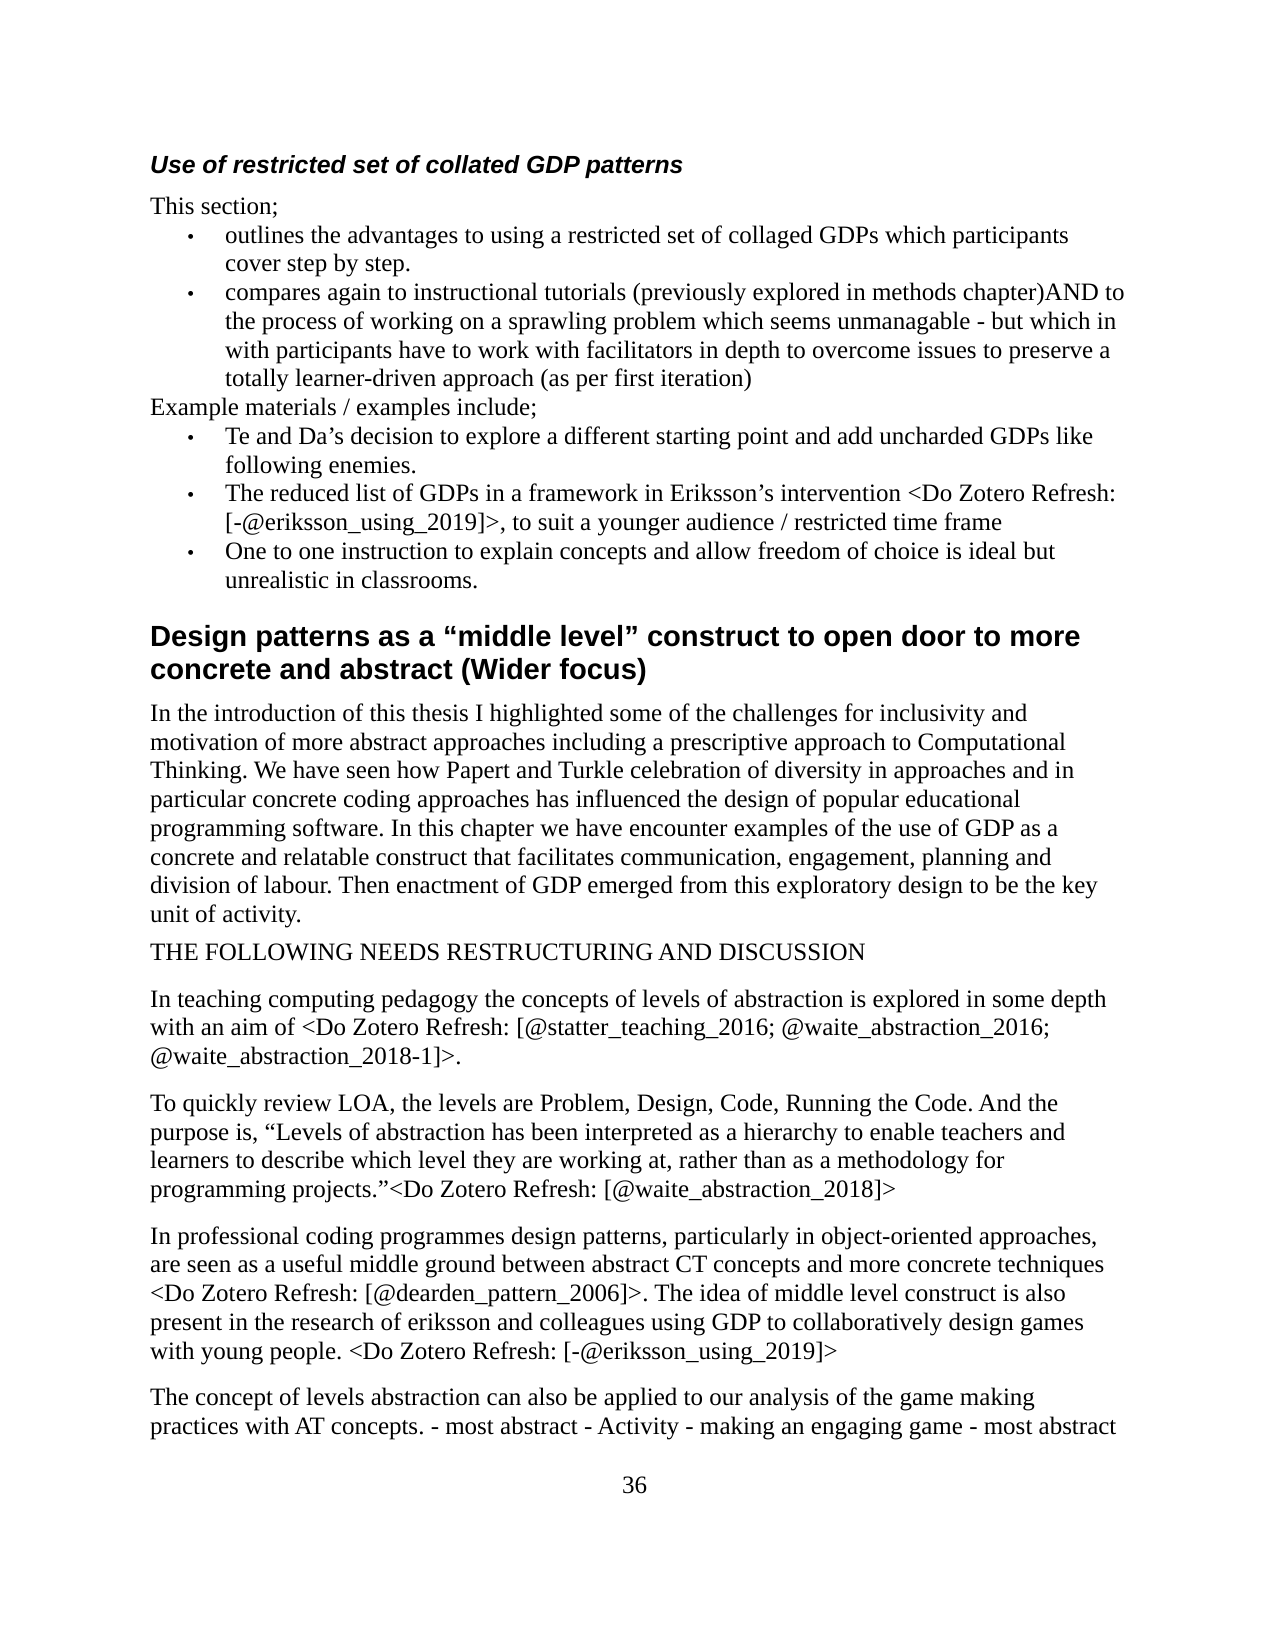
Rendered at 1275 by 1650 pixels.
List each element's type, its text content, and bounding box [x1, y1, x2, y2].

text To quickly review LOA, the levels are Problem, Design, Code, Running the Code. And the purpose is, “Levels of abstraction has been interpreted as a hierarchy to enable teachers and learners to describe which level they are working at, rather than as a methodology for programming projects.”<Do Zotero Refresh: [@waite_abstraction_2018]> [150, 1088, 1125, 1203]
text In teaching computing pedagogy the concepts of levels of abstraction is explored in some depth with an aim of <Do Zotero Refresh: [@statter_teaching_2016; @waite_abstraction_2016; @waite_abstraction_2018-1]>. [150, 984, 1125, 1070]
list The reduced list of GDPs in a framework in Eriksson’s intervention <Do Zotero Refresh: [-@eriksson_using_2019]>, to suit a younger audience / restricted time frame [187, 478, 1125, 536]
list One to one instruction to explain concepts and allow freedom of choice is ideal but unrealistic in classrooms. [187, 536, 1125, 593]
list Te and Da’s decision to explore a different starting point and add uncharded GDPs like following enemies. [187, 421, 1125, 478]
text Example materials / examples include; [150, 392, 1125, 421]
text In the introduction of this thesis I highlighted some of the challenges for inclusivity and motivation of more abstract approaches including a prescriptive approach to Computational Thinking. We have seen how Papert and Turkle celebration of diversity in approaches and in particular concrete coding approaches has influenced the design of popular educational programming software. In this chapter we have encounter examples of the use of GDP as a concrete and relatable construct that facilitates communication, engagement, planning and division of labour. Then enactment of GDP emerged from this exploratory design to be the key unit of activity. [150, 698, 1125, 928]
list compares again to instructional tutorials (previously explored in methods chapter)AND to the process of working on a sprawling problem which seems unmanagable - but which in with participants have to work with facilitators in depth to overcome issues to preserve a totally learner-driven approach (as per first iteration) [187, 277, 1125, 392]
list outlines the advantages to using a restricted set of collaged GDPs which participants cover step by step. [187, 220, 1125, 277]
text The concept of levels abstraction can also be applied to our analysis of the game making practices with AT concepts. - most abstract - Activity - making an engaging game - most abstract [150, 1382, 1125, 1440]
text This section; [150, 191, 1125, 220]
text THE FOLLOWING NEEDS RESTRUCTURING AND DISCUSSION [150, 937, 1125, 966]
subtitle Use of restricted set of collated GDP patterns [150, 150, 1125, 178]
subtitle Design patterns as a “middle level” construct to open door to more concrete and abstract (Wider focus) [150, 618, 1125, 686]
text In professional coding programmes design patterns, particularly in object-oriented approaches, are seen as a useful middle ground between abstract CT concepts and more concrete techniques <Do Zotero Refresh: [@dearden_pattern_2006]>. The idea of middle level construct is also present in the research of eriksson and colleagues using GDP to collaboratively design games with young people. <Do Zotero Refresh: [-@eriksson_using_2019]> [150, 1221, 1125, 1364]
